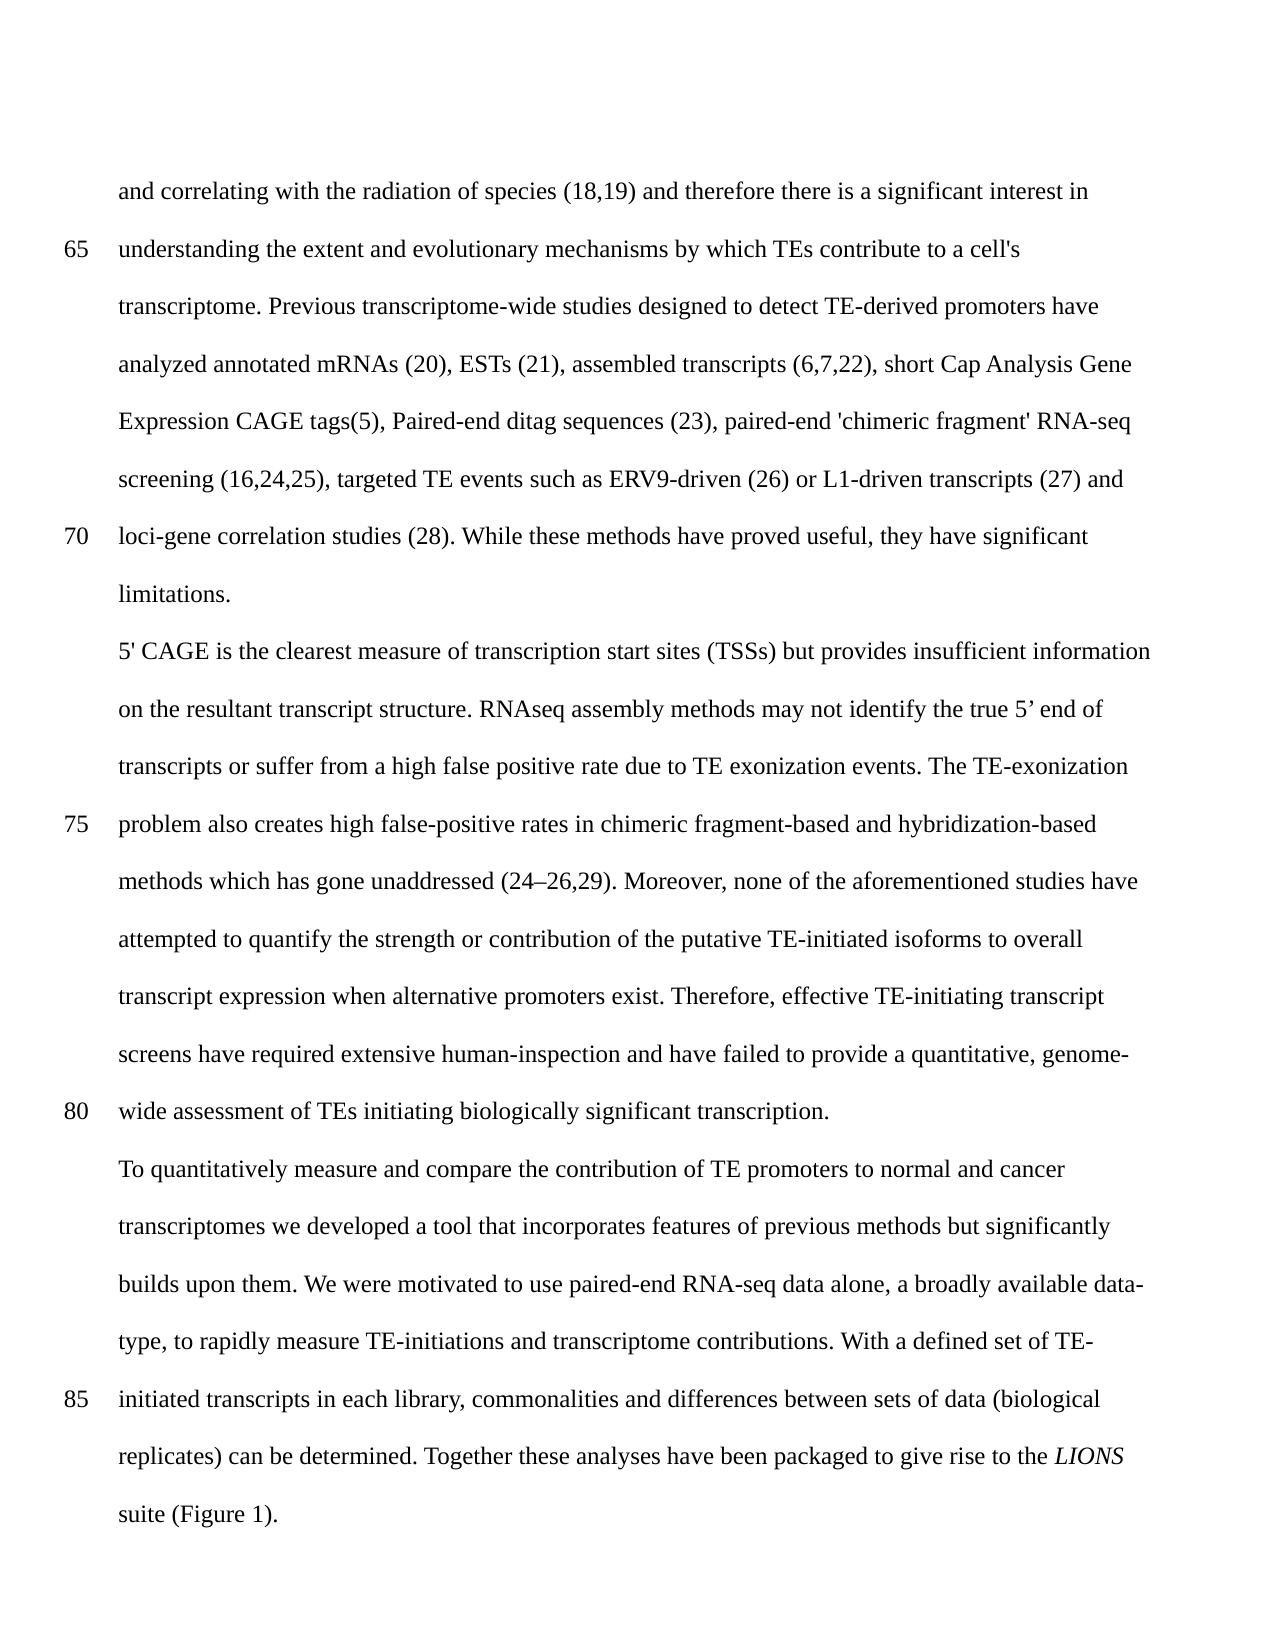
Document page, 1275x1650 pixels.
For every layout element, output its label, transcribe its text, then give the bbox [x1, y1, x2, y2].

text 5' CAGE is the clearest measure of transcription start sites (TSSs) but provides insufficient information on the resultant transcript structure. RNAseq assembly methods may not identify the true 5’ end of transcripts or suffer from a high false positive rate due to TE exonization events. The TE-exonization problem also creates high false-positive rates in chimeric fragment-based and hybridization-based methods which has gone unaddressed (24–26,29). Moreover, none of the aforementioned studies have attempted to quantify the strength or contribution of the putative TE-initiated isoforms to overall transcript expression when alternative promoters exist. Therefore, effective TE-initiating transcript screens have required extensive human-inspection and have failed to provide a quantitative, genome-wide assessment of TEs initiating biologically significant transcription. [118, 636, 1157, 1125]
text To quantitatively measure and compare the contribution of TE promoters to normal and cancer transcriptomes we developed a tool that incorporates features of previous methods but significantly builds upon them. We were motivated to use paired-end RNA-seq data alone, a broadly available data-type, to rapidly measure TE-initiations and transcriptome contributions. With a defined set of TE-initiated transcripts in each library, commonalities and differences between sets of data (biological replicates) can be determined. Together these analyses have been packaged to give rise to the LIONS suite (Figure 1). [118, 1154, 1157, 1528]
text and correlating with the radiation of species (18,19) and therefore there is a significant interest in understanding the extent and evolutionary mechanisms by which TEs contribute to a cell's transcriptome. Previous transcriptome-wide studies designed to detect TE-derived promoters have analyzed annotated mRNAs (20), ESTs (21), assembled transcripts (6,7,22), short Cap Analysis Gene Expression CAGE tags(5), Paired-end ditag sequences (23), paired-end 'chimeric fragment' RNA-seq screening (16,24,25), targeted TE events such as ERV9-driven (26) or L1-driven transcripts (27) and loci-gene correlation studies (28). While these methods have proved useful, they have significant limitations. [118, 176, 1157, 608]
